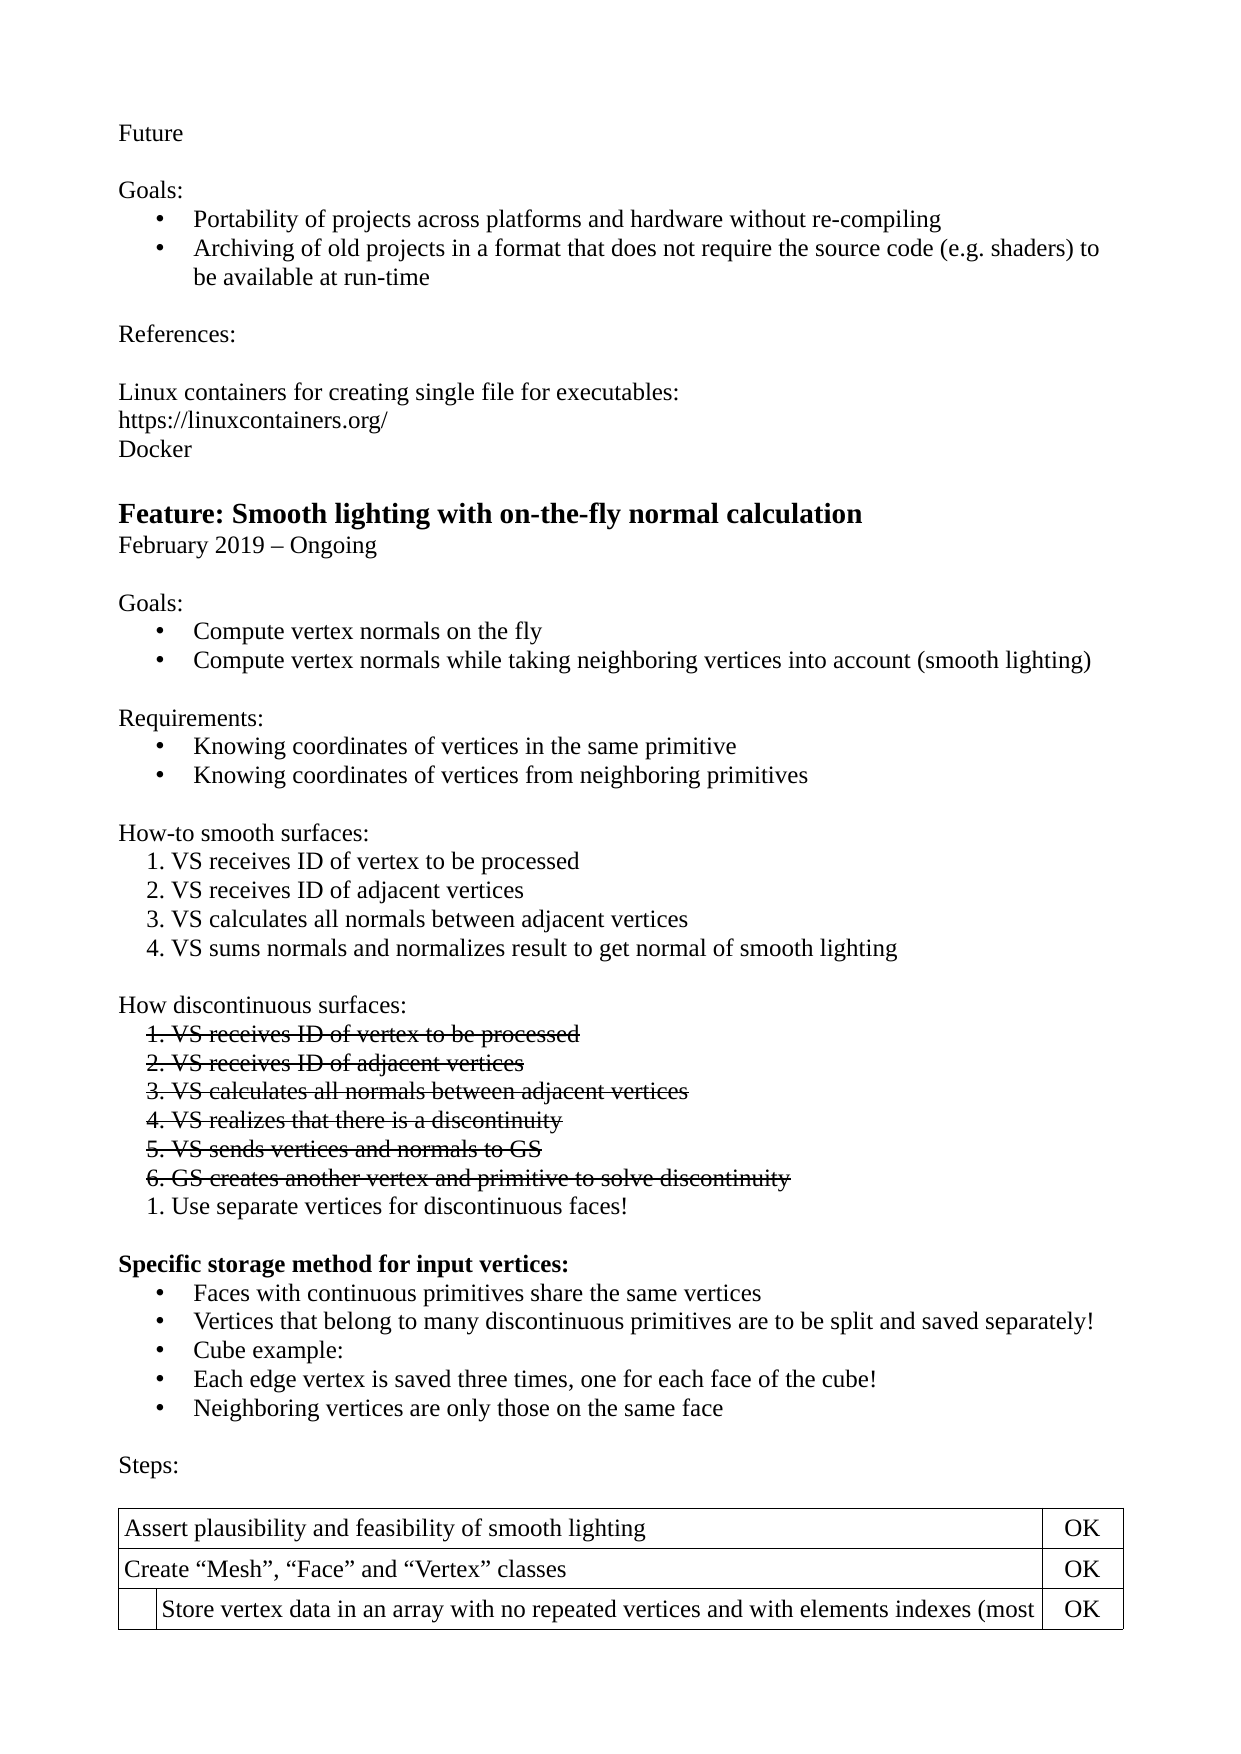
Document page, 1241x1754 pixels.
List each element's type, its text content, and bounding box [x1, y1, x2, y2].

list Specific storage method for input vertices: [118, 1249, 1122, 1278]
text Steps: [118, 1450, 1122, 1479]
list Compute vertex normals on the fly [156, 616, 1122, 645]
text 2. VS receives ID of adjacent vertices [146, 875, 1122, 904]
list Each edge vertex is saved three times, one for each face of the cube! [156, 1364, 1122, 1393]
text Docker [118, 434, 1122, 463]
text References: [118, 319, 1122, 348]
list Portability of projects across platforms and hardware without re-compiling [156, 204, 1122, 233]
list Knowing coordinates of vertices from neighboring primitives [156, 760, 1122, 789]
table_cell Create “Mesh”, “Face” and “Vertex” classes [119, 1549, 1042, 1588]
text https://linuxcontainers.org/ [118, 406, 1122, 434]
text 1. VS receives ID of vertex to be processed [146, 846, 1122, 875]
table_cell [119, 1589, 156, 1629]
table_cell Store vertex data in an array with no repeated vertices and with elements indexes (most [157, 1589, 1042, 1629]
list Neighboring vertices are only those on the same face [156, 1393, 1122, 1421]
text Goals: [118, 588, 1122, 616]
list Vertices that belong to many discontinuous primitives are to be split and saved separately! [156, 1306, 1122, 1335]
text Requirements: [118, 703, 1122, 731]
text 2. VS receives ID of adjacent vertices [146, 1048, 1122, 1076]
text February 2019 – Ongoing [118, 530, 1122, 559]
text 3. VS calculates all normals between adjacent vertices [146, 1076, 1122, 1105]
table_cell OK [1043, 1549, 1123, 1588]
text 4. VS sums normals and normalizes result to get normal of smooth lighting [146, 933, 1122, 961]
text How-to smooth surfaces: [118, 818, 1122, 846]
text 1. Use separate vertices for discontinuous faces! [146, 1191, 1122, 1220]
text 5. VS sends vertices and normals to GS [146, 1134, 1122, 1163]
table_cell OK [1043, 1589, 1123, 1629]
text 3. VS calculates all normals between adjacent vertices [146, 904, 1122, 933]
text Feature: Smooth lighting with on-the-fly normal calculation [118, 497, 1122, 530]
text Linux containers for creating single file for executables: [118, 377, 1122, 406]
list Knowing coordinates of vertices in the same primitive [156, 731, 1122, 760]
text How discontinuous surfaces: [118, 990, 1122, 1019]
list Faces with continuous primitives share the same vertices [156, 1278, 1122, 1306]
text 4. VS realizes that there is a discontinuity [146, 1105, 1122, 1134]
list Cube example: [156, 1335, 1122, 1364]
text 1. VS receives ID of vertex to be processed [146, 1019, 1122, 1048]
text Future [118, 118, 1122, 147]
table_header OK [1043, 1509, 1123, 1548]
text 6. GS creates another vertex and primitive to solve discontinuity [146, 1163, 1122, 1191]
text Goals: [118, 176, 1122, 204]
table_header Assert plausibility and feasibility of smooth lighting [119, 1509, 1042, 1548]
list Archiving of old projects in a format that does not require the source code (e.g. shaders) to be available at run-time [156, 233, 1122, 291]
list Compute vertex normals while taking neighboring vertices into account (smooth lighting) [156, 645, 1122, 674]
